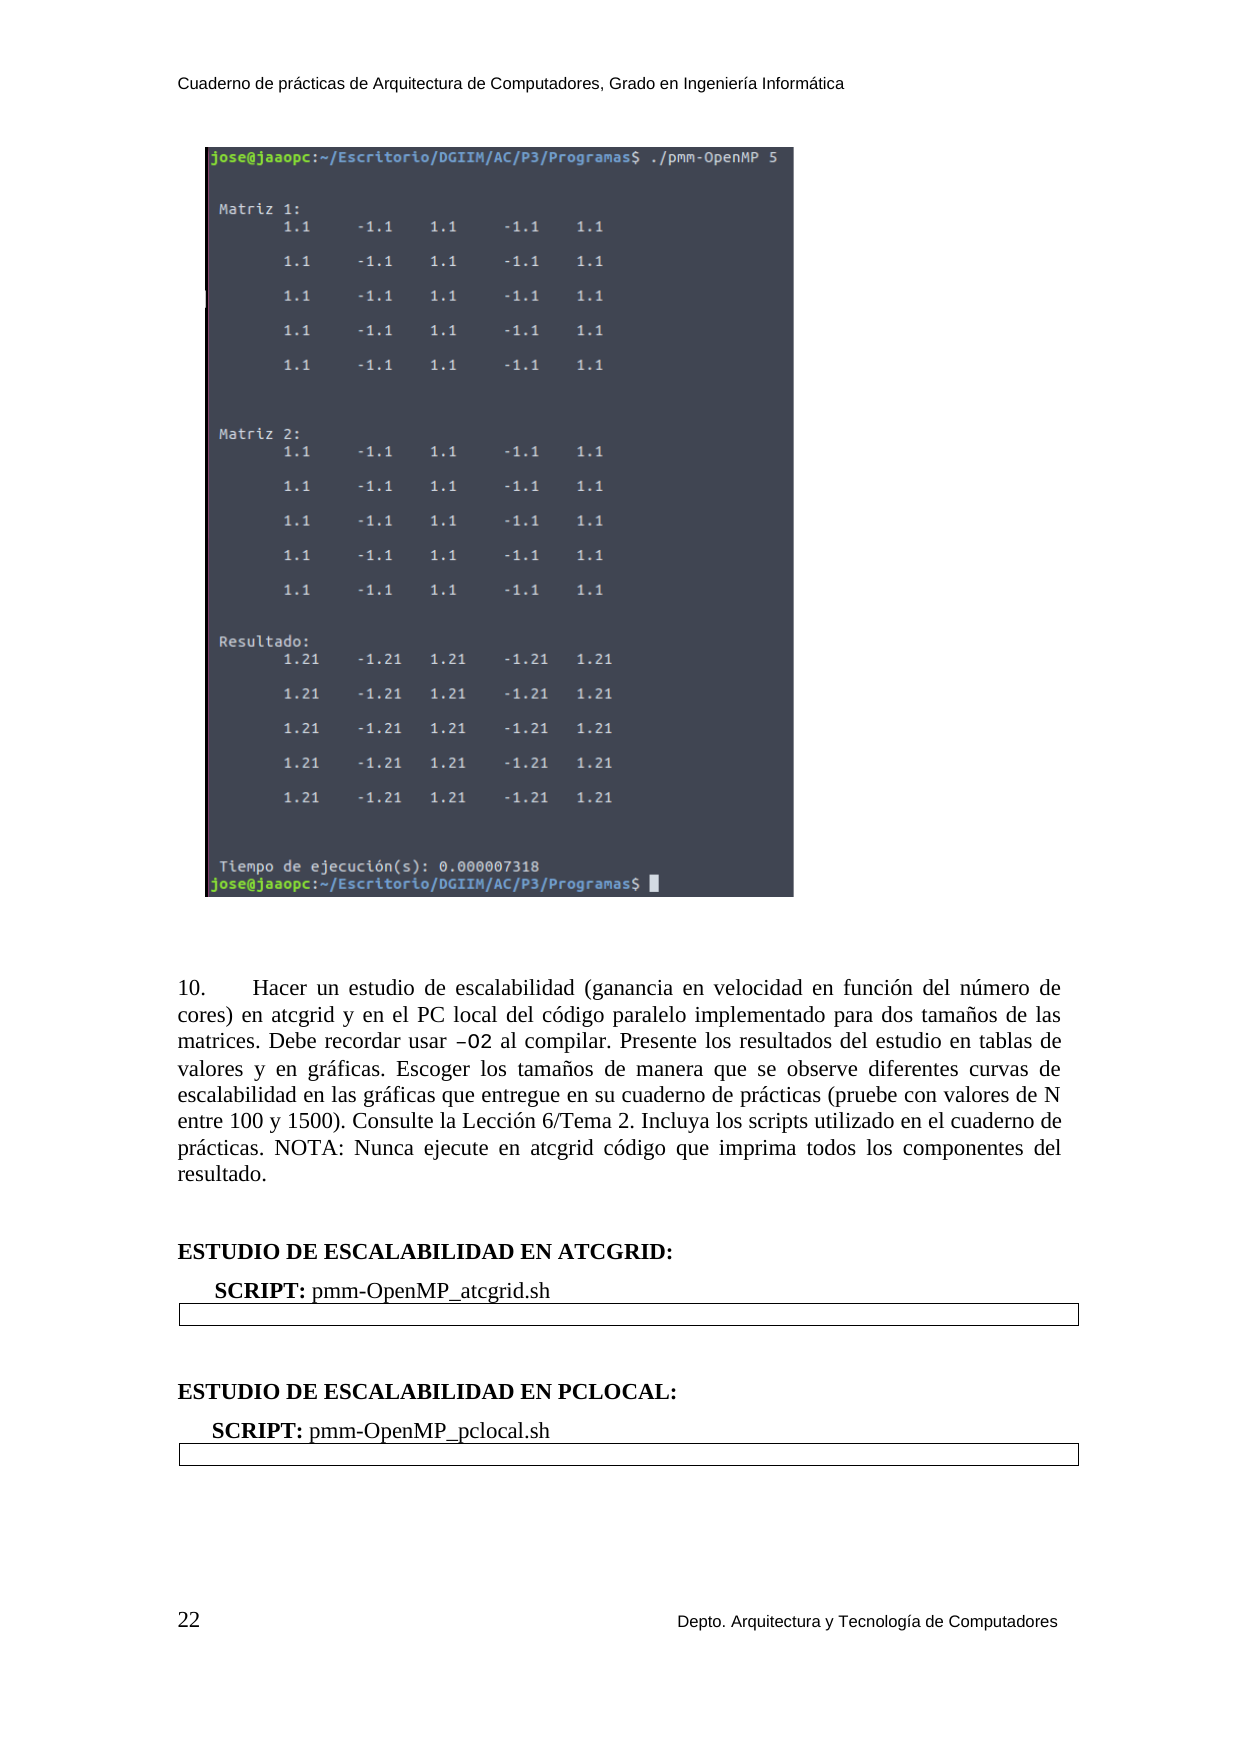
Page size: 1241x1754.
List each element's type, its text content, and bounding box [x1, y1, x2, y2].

table_header [180, 1444, 1078, 1465]
list ESTUDIO DE ESCALABILIDAD EN ATCGRID: [177, 1238, 1063, 1264]
list SCRIPT: pmm-OpenMP_pclocal.sh [177, 1417, 1063, 1443]
list SCRIPT: pmm-OpenMP_atcgrid.sh [214, 1277, 1063, 1303]
picture [205, 147, 794, 897]
list ESTUDIO DE ESCALABILIDAD EN PCLOCAL: [177, 1378, 1063, 1404]
list Hacer un estudio de escalabilidad (ganancia en velocidad en función del número de cores) en atcgrid y en el PC local del código paralelo implementado para dos tamaños de las matrices. Debe recordar usar –O2 al compilar. Presente los resultados del estudio en tablas de valores y en gráficas. Escoger los tamaños de manera que se observe diferentes curvas de escalabilidad en las gráficas que entregue en su cuaderno de prácticas (pruebe con valores de N entre 100 y 1500). Consulte la Lección 6/Tema 2. Incluya los scripts utilizado en el cuaderno de prácticas. NOTA: Nunca ejecute en atcgrid código que imprima todos los componentes del resultado. [177, 974, 1063, 1187]
table_header [180, 1304, 1078, 1325]
